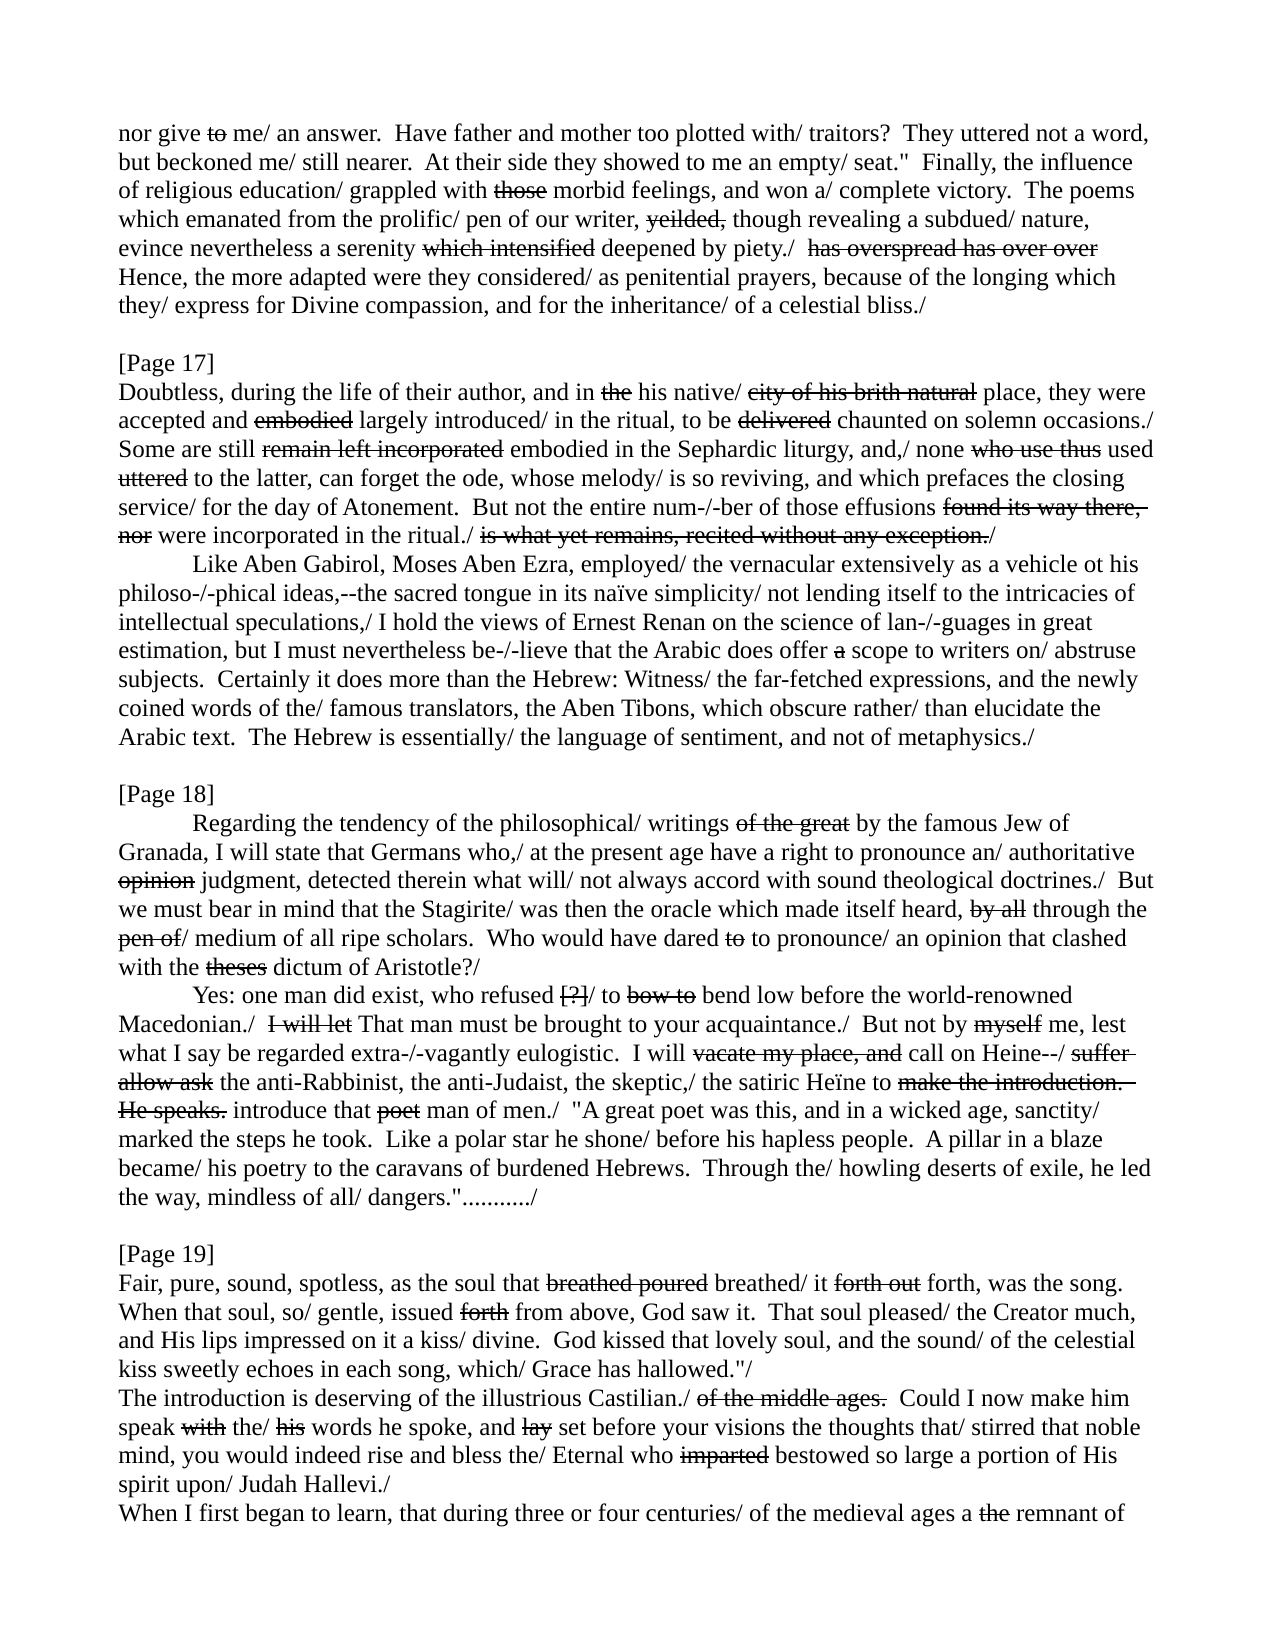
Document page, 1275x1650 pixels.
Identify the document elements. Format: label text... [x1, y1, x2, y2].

text [Page 19] [118, 1239, 1157, 1268]
text Yes: one man did exist, who refused [?]/ to bow to bend low before the world-renowned Macedonian./ I will let That man must be brought to your acquaintance./ But not by myself me, lest what I say be regarded extra-/-vagantly eulogistic. I will vacate my place, and call on Heine--/ suffer allow ask the anti-Rabbinist, the anti-Judaist, the skeptic,/ the satiric Heïne to make the introduction. He speaks. introduce that poet man of men./ "A great poet was this, and in a wicked age, sanctity/ marked the steps he took. Like a polar star he shone/ before his hapless people. A pillar in a blaze became/ his poetry to the caravans of burdened Hebrews. Through the/ howling deserts of exile, he led the way, mindless of all/ dangers.".........../ [118, 981, 1157, 1211]
text Fair, pure, sound, spotless, as the soul that breathed poured breathed/ it forth out forth, was the song. When that soul, so/ gentle, issued forth from above, God saw it. That soul pleased/ the Creator much, and His lips impressed on it a kiss/ divine. God kissed that lovely soul, and the sound/ of the celestial kiss sweetly echoes in each song, which/ Grace has hallowed."/ [118, 1268, 1157, 1383]
text Doubtless, during the life of their author, and in the his native/ city of his brith natural place, they were accepted and embodied largely introduced/ in the ritual, to be delivered chaunted on solemn occasions./ Some are still remain left incorporated embodied in the Sephardic liturgy, and,/ none who use thus used uttered to the latter, can forget the ode, whose melody/ is so reviving, and which prefaces the closing service/ for the day of Atonement. But not the entire num-/-ber of those effusions found its way there, nor were incorporated in the ritual./ is what yet remains, recited without any exception./ [118, 377, 1157, 549]
text Like Aben Gabirol, Moses Aben Ezra, employed/ the vernacular extensively as a vehicle ot his philoso-/-phical ideas,--the sacred tongue in its naïve simplicity/ not lending itself to the intricacies of intellectual speculations,/ I hold the views of Ernest Renan on the science of lan-/-guages in great estimation, but I must nevertheless be-/-lieve that the Arabic does offer a scope to writers on/ abstruse subjects. Certainly it does more than the Hebrew: Witness/ the far-fetched expressions, and the newly coined words of the/ famous translators, the Aben Tibons, which obscure rather/ than elucidate the Arabic text. The Hebrew is essentially/ the language of sentiment, and not of metaphysics./ [118, 549, 1157, 751]
text The introduction is deserving of the illustrious Castilian./ of the middle ages. Could I now make him speak with the/ his words he spoke, and lay set before your visions the thoughts that/ stirred that noble mind, you would indeed rise and bless the/ Eternal who imparted bestowed so large a portion of His spirit upon/ Judah Hallevi./ [118, 1383, 1157, 1498]
text nor give to me/ an answer. Have father and mother too plotted with/ traitors? They uttered not a word, but beckoned me/ still nearer. At their side they showed to me an empty/ seat." Finally, the influence of religious education/ grappled with those morbid feelings, and won a/ complete victory. The poems which emanated from the prolific/ pen of our writer, yeilded, though revealing a subdued/ nature, evince nevertheless a serenity which intensified deepened by piety./ has overspread has over over Hence, the more adapted were they considered/ as penitential prayers, because of the longing which they/ express for Divine compassion, and for the inheritance/ of a celestial bliss./ [118, 118, 1157, 319]
text When I first began to learn, that during three or four centuries/ of the medieval ages a the remnant of [118, 1498, 1157, 1527]
text Regarding the tendency of the philosophical/ writings of the great by the famous Jew of Granada, I will state that Germans who,/ at the present age have a right to pronounce an/ authoritative opinion judgment, detected therein what will/ not always accord with sound theological doctrines./ But we must bear in mind that the Stagirite/ was then the oracle which made itself heard, by all through the pen of/ medium of all ripe scholars. Who would have dared to to pronounce/ an opinion that clashed with the theses dictum of Aristotle?/ [118, 808, 1157, 981]
text [Page 17] [118, 348, 1157, 377]
text [Page 18] [118, 779, 1157, 808]
